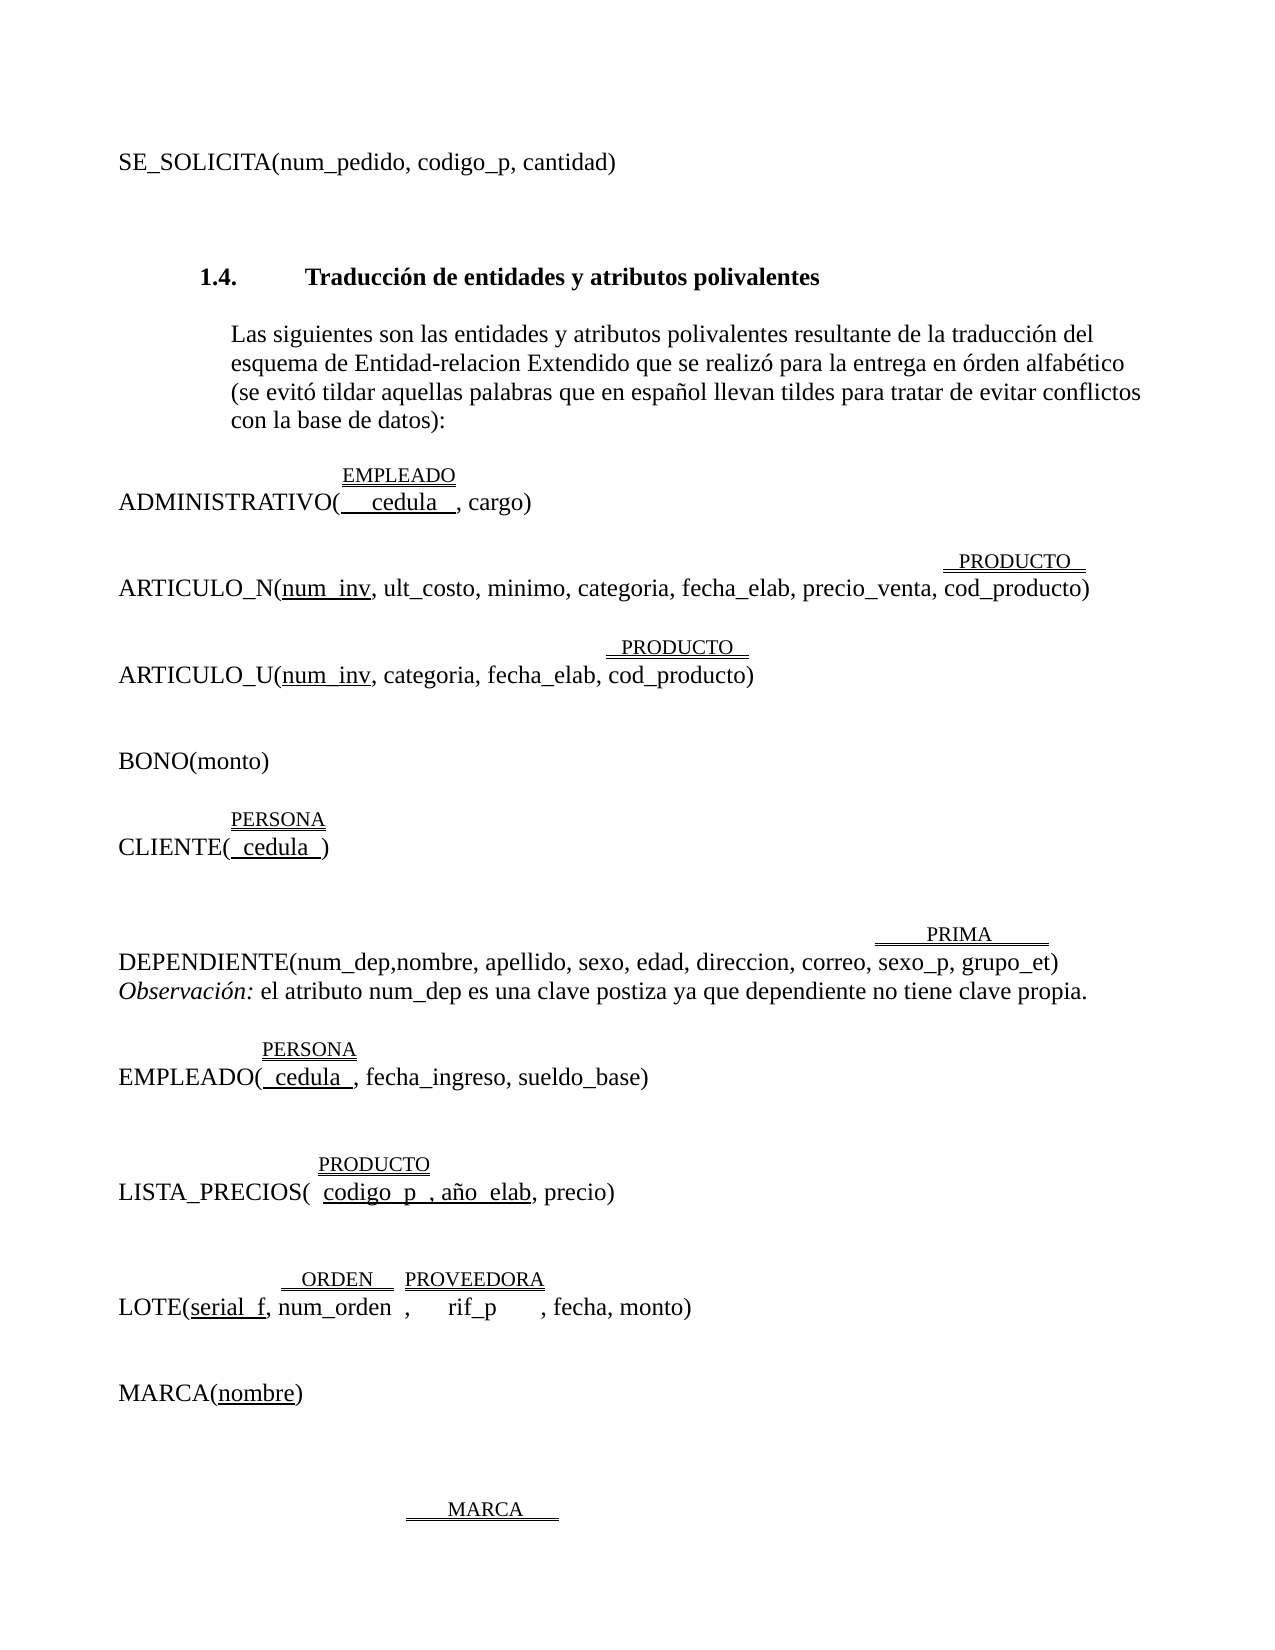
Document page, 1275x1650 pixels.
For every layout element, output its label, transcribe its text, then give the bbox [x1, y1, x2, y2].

text EMPLEADO [118, 463, 1157, 487]
text Observación: el atributo num_dep es una clave postiza ya que dependiente no tiene clave propia. [118, 976, 1157, 1005]
text DEPENDIENTE(num_dep,nombre, apellido, sexo, edad, direccion, correo, sexo_p, grupo_et) [118, 947, 1157, 976]
text PRODUCTO [118, 545, 1157, 573]
text PERSONA [118, 803, 1157, 832]
list Traducción de entidades y atributos polivalentes [193, 262, 1157, 291]
text MARCA(nombre) [118, 1378, 1157, 1407]
text PRIMA [118, 918, 1157, 947]
text ORDEN PROVEEDORA [118, 1263, 1157, 1292]
text LOTE(serial_f, num_orden , rif_p , fecha, monto) [118, 1292, 1157, 1321]
text ARTICULO_U(num_inv, categoria, fecha_elab, cod_producto) [118, 660, 1157, 688]
text ARTICULO_N(num_inv, ult_costo, minimo, categoria, fecha_elab, precio_venta, cod_producto) [118, 573, 1157, 602]
text BONO(monto) [118, 746, 1157, 775]
text PRODUCTO [118, 1148, 1157, 1177]
text EMPLEADO( cedula , fecha_ingreso, sueldo_base) [118, 1062, 1157, 1091]
text CLIENTE( cedula ) [118, 832, 1157, 861]
list Las siguientes son las entidades y atributos polivalentes resultante de la traducción del esquema de Entidad-relacion Extendido que se realizó para la entrega en órden alfabético (se evitó tildar aquellas palabras que en español llevan tildes para tratar de evitar conflictos con la base de datos): [193, 319, 1157, 434]
text PRODUCTO [118, 631, 1157, 660]
text LISTA_PRECIOS( codigo_p , año_elab, precio) [118, 1177, 1157, 1206]
text MARCA [118, 1493, 1157, 1522]
text SE_SOLICITA(num_pedido, codigo_p, cantidad) [118, 147, 1157, 176]
text PERSONA [118, 1033, 1157, 1062]
text ADMINISTRATIVO( cedula , cargo) [118, 487, 1157, 516]
